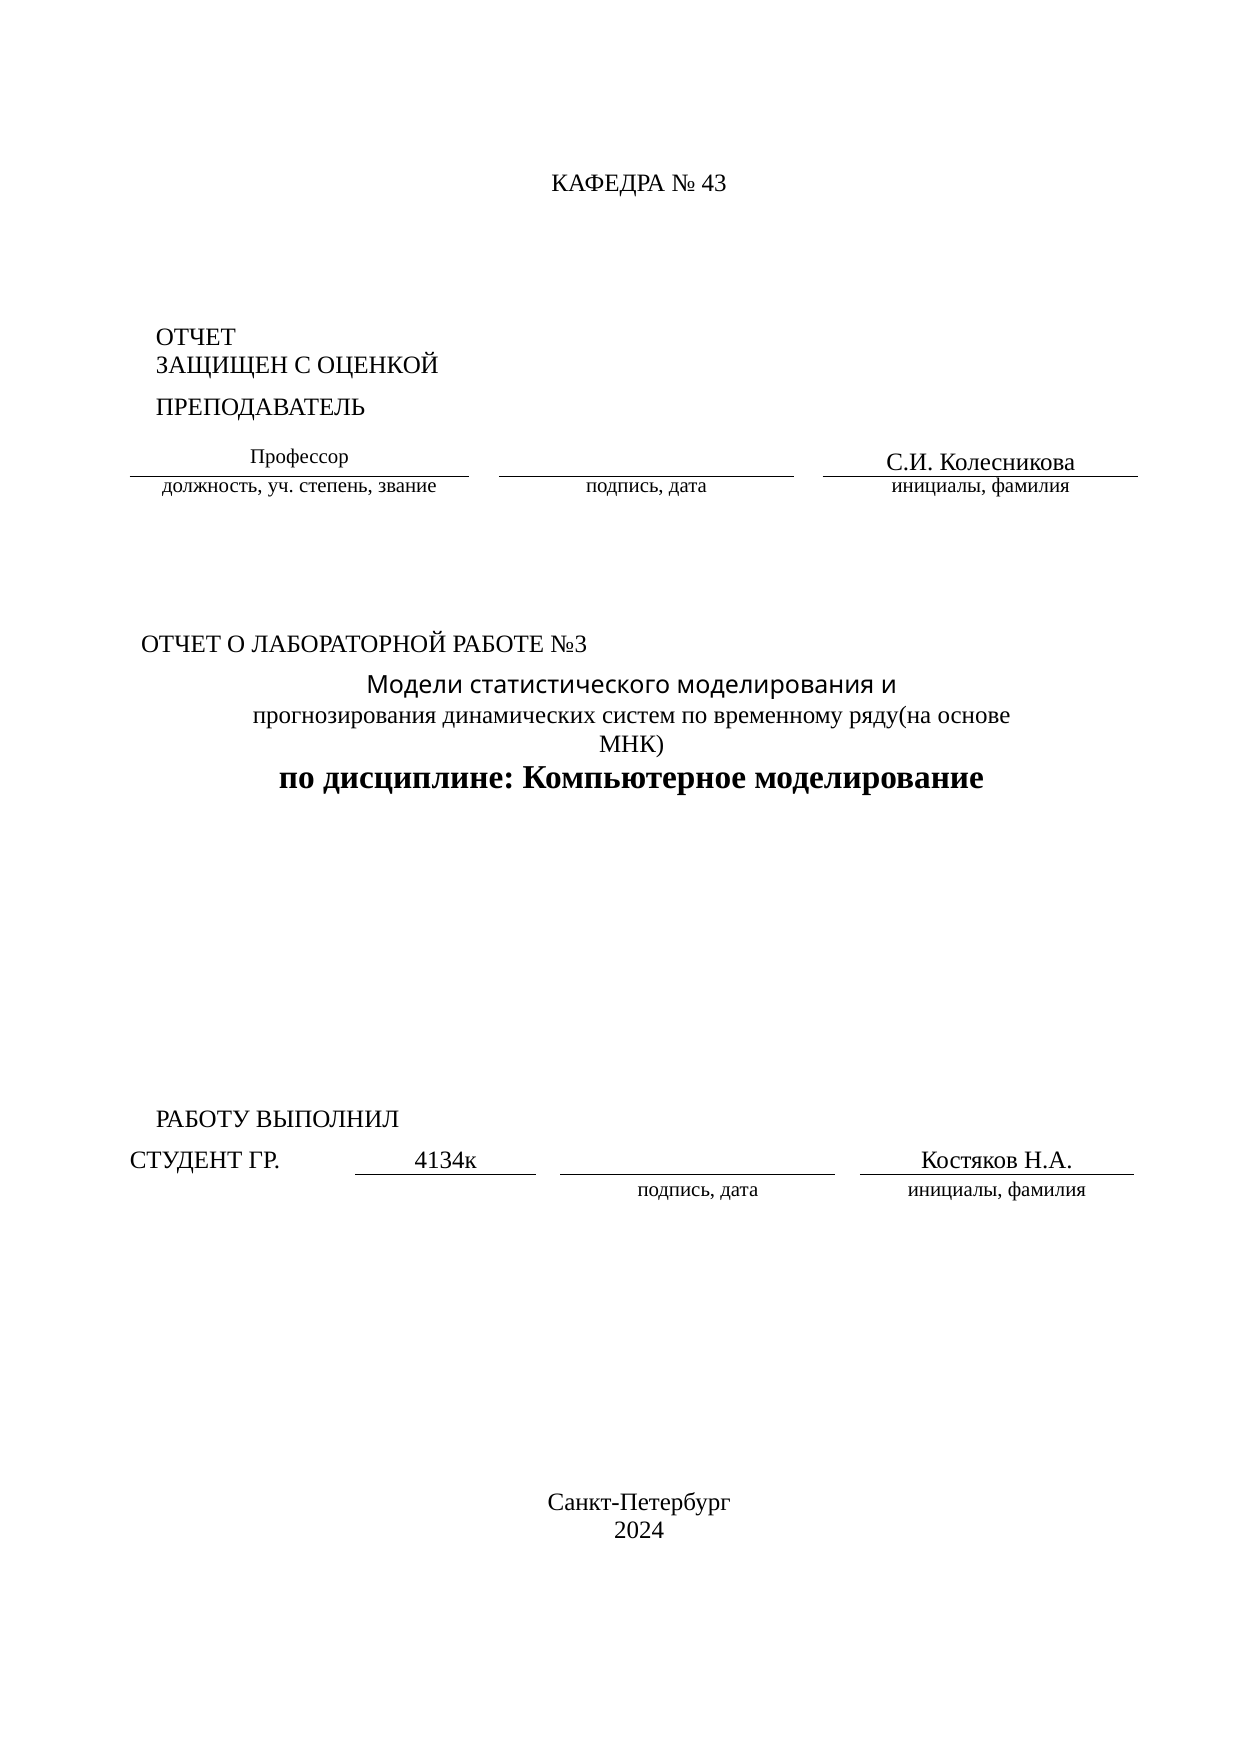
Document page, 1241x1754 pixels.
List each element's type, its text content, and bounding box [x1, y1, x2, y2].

table_header Профессор [130, 435, 469, 476]
table_cell [536, 1174, 560, 1204]
table_header Костяков Н.А. [860, 1133, 1133, 1174]
table_cell подпись, дата [499, 477, 794, 496]
table_header [794, 435, 823, 476]
text ОТЧЕТ ЗАЩИЩЕН С ОЦЕНКОЙ [156, 322, 1122, 379]
text 2024 [156, 1515, 1122, 1544]
text РАБОТУ ВЫПОЛНИЛ [156, 1104, 1122, 1133]
table_header [469, 435, 499, 476]
table_header С.И. Колесникова [823, 435, 1138, 476]
table_header [536, 1133, 560, 1174]
table_cell [130, 1174, 355, 1204]
text ПРЕПОДАВАТЕЛЬ [156, 392, 1122, 421]
table_cell [130, 900, 1133, 929]
table_header [560, 1133, 835, 1174]
table_cell по дисциплине: Компьютерное моделирование [130, 758, 1133, 842]
table_cell инициалы, фамилия [860, 1175, 1133, 1204]
table_cell инициалы, фамилия [823, 477, 1138, 496]
table_cell [794, 476, 823, 496]
table_header [835, 1133, 860, 1174]
table_header [499, 435, 794, 476]
table_cell [469, 476, 499, 496]
table_cell [130, 842, 1133, 900]
table_header СТУДЕНТ ГР. [130, 1133, 355, 1174]
table_cell должность, уч. степень, звание [130, 477, 469, 496]
text КАФЕДРА № 43 [156, 168, 1122, 197]
table_header 4134к [355, 1133, 536, 1174]
table_header ОТЧЕТ О ЛАБОРАТОРНОЙ РАБОТЕ №3 Модели статистического моделирования и прогнозирования динамических систем по временному ряду(на основе МНК) [130, 529, 1133, 758]
table_cell [355, 1175, 536, 1204]
text Санкт-Петербург [156, 1487, 1122, 1515]
table_cell подпись, дата [560, 1175, 835, 1204]
table_cell [835, 1174, 860, 1204]
